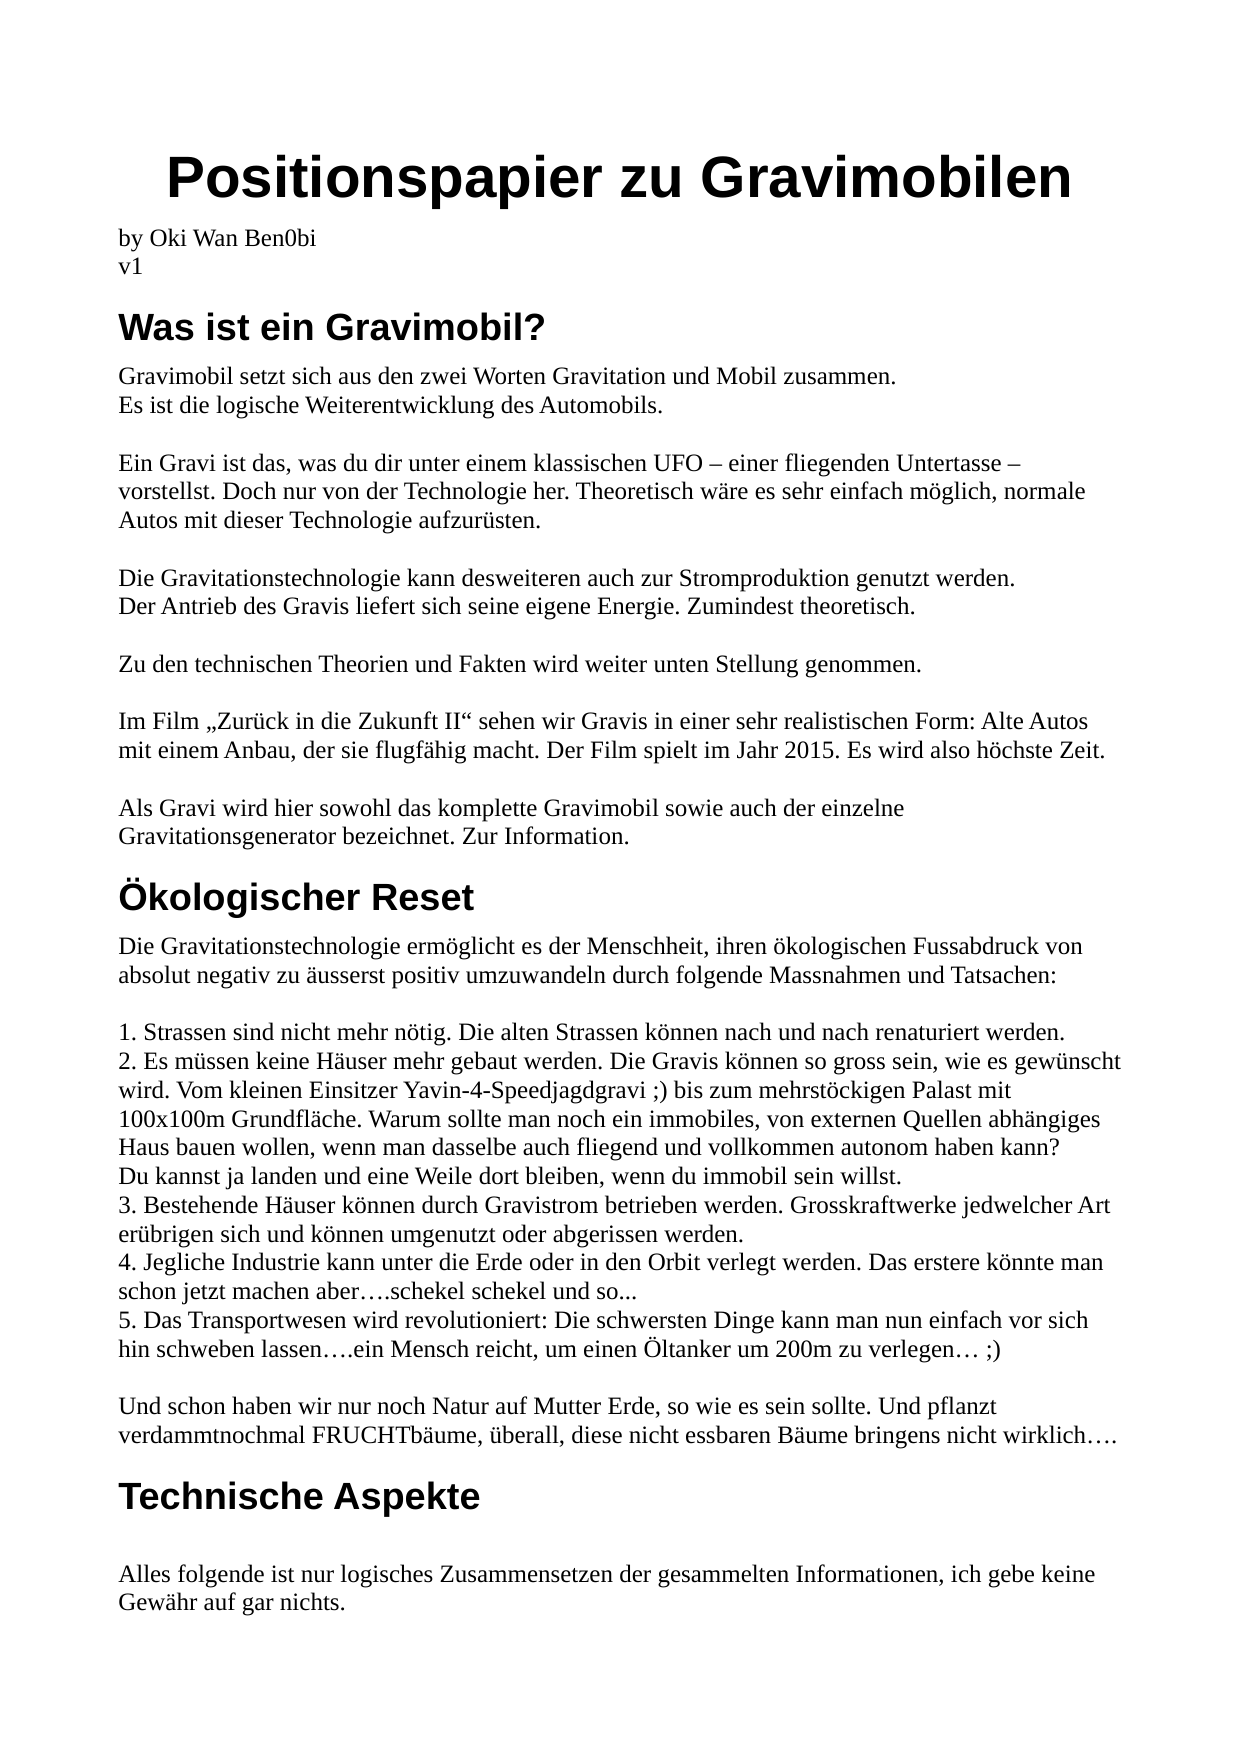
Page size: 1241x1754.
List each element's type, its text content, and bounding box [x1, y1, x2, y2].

text Im Film „Zurück in die Zukunft II“ sehen wir Gravis in einer sehr realistischen Form: Alte Autos mit einem Anbau, der sie flugfähig macht. Der Film spielt im Jahr 2015. Es wird also höchste Zeit. [118, 706, 1122, 764]
text Die Gravitationstechnologie ermöglicht es der Menschheit, ihren ökologischen Fussabdruck von absolut negativ zu äusserst positiv umzuwandeln durch folgende Massnahmen und Tatsachen: [118, 931, 1122, 989]
text Ein Gravi ist das, was du dir unter einem klassischen UFO – einer fliegenden Untertasse – vorstellst. Doch nur von der Technologie her. Theoretisch wäre es sehr einfach möglich, normale Autos mit dieser Technologie aufzurüsten. [118, 448, 1122, 534]
text 3. Bestehende Häuser können durch Gravistrom betrieben werden. Grosskraftwerke jedwelcher Art erübrigen sich und können umgenutzt oder abgerissen werden. [118, 1190, 1122, 1247]
text by Oki Wan Ben0bi [118, 223, 1122, 251]
text Zu den technischen Theorien und Fakten wird weiter unten Stellung genommen. [118, 649, 1122, 678]
text Als Gravi wird hier sowohl das komplette Gravimobil sowie auch der einzelne Gravitationsgenerator bezeichnet. Zur Information. [118, 793, 1122, 850]
title Positionspapier zu Gravimobilen [118, 143, 1122, 210]
text v1 [118, 251, 1122, 280]
text 5. Das Transportwesen wird revolutioniert: Die schwersten Dinge kann man nun einfach vor sich hin schweben lassen….ein Mensch reicht, um einen Öltanker um 200m zu verlegen… ;) [118, 1305, 1122, 1362]
text Du kannst ja landen und eine Weile dort bleiben, wenn du immobil sein willst. [118, 1161, 1122, 1190]
text Der Antrieb des Gravis liefert sich seine eigene Energie. Zumindest theoretisch. [118, 591, 1122, 620]
subtitle Was ist ein Gravimobil? [118, 305, 1122, 349]
text Alles folgende ist nur logisches Zusammensetzen der gesammelten Informationen, ich gebe keine Gewähr auf gar nichts. [118, 1559, 1122, 1616]
text Die Gravitationstechnologie kann desweiteren auch zur Stromproduktion genutzt werden. [118, 563, 1122, 591]
subtitle Technische Aspekte [118, 1474, 1122, 1517]
text 2. Es müssen keine Häuser mehr gebaut werden. Die Gravis können so gross sein, wie es gewünscht wird. Vom kleinen Einsitzer Yavin-4-Speedjagdgravi ;) bis zum mehrstöckigen Palast mit 100x100m Grundfläche. Warum sollte man noch ein immobiles, von externen Quellen abhängiges Haus bauen wollen, wenn man dasselbe auch fliegend und vollkommen autonom haben kann? [118, 1046, 1122, 1161]
text 4. Jegliche Industrie kann unter die Erde oder in den Orbit verlegt werden. Das erstere könnte man schon jetzt machen aber….schekel schekel und so... [118, 1247, 1122, 1305]
text Und schon haben wir nur noch Natur auf Mutter Erde, so wie es sein sollte. Und pflanzt verdammtnochmal FRUCHTbäume, überall, diese nicht essbaren Bäume bringens nicht wirklich…. [118, 1391, 1122, 1449]
text Es ist die logische Weiterentwicklung des Automobils. [118, 390, 1122, 419]
text Gravimobil setzt sich aus den zwei Worten Gravitation und Mobil zusammen. [118, 361, 1122, 390]
subtitle Ökologischer Reset [118, 875, 1122, 919]
text 1. Strassen sind nicht mehr nötig. Die alten Strassen können nach und nach renaturiert werden. [118, 1017, 1122, 1046]
